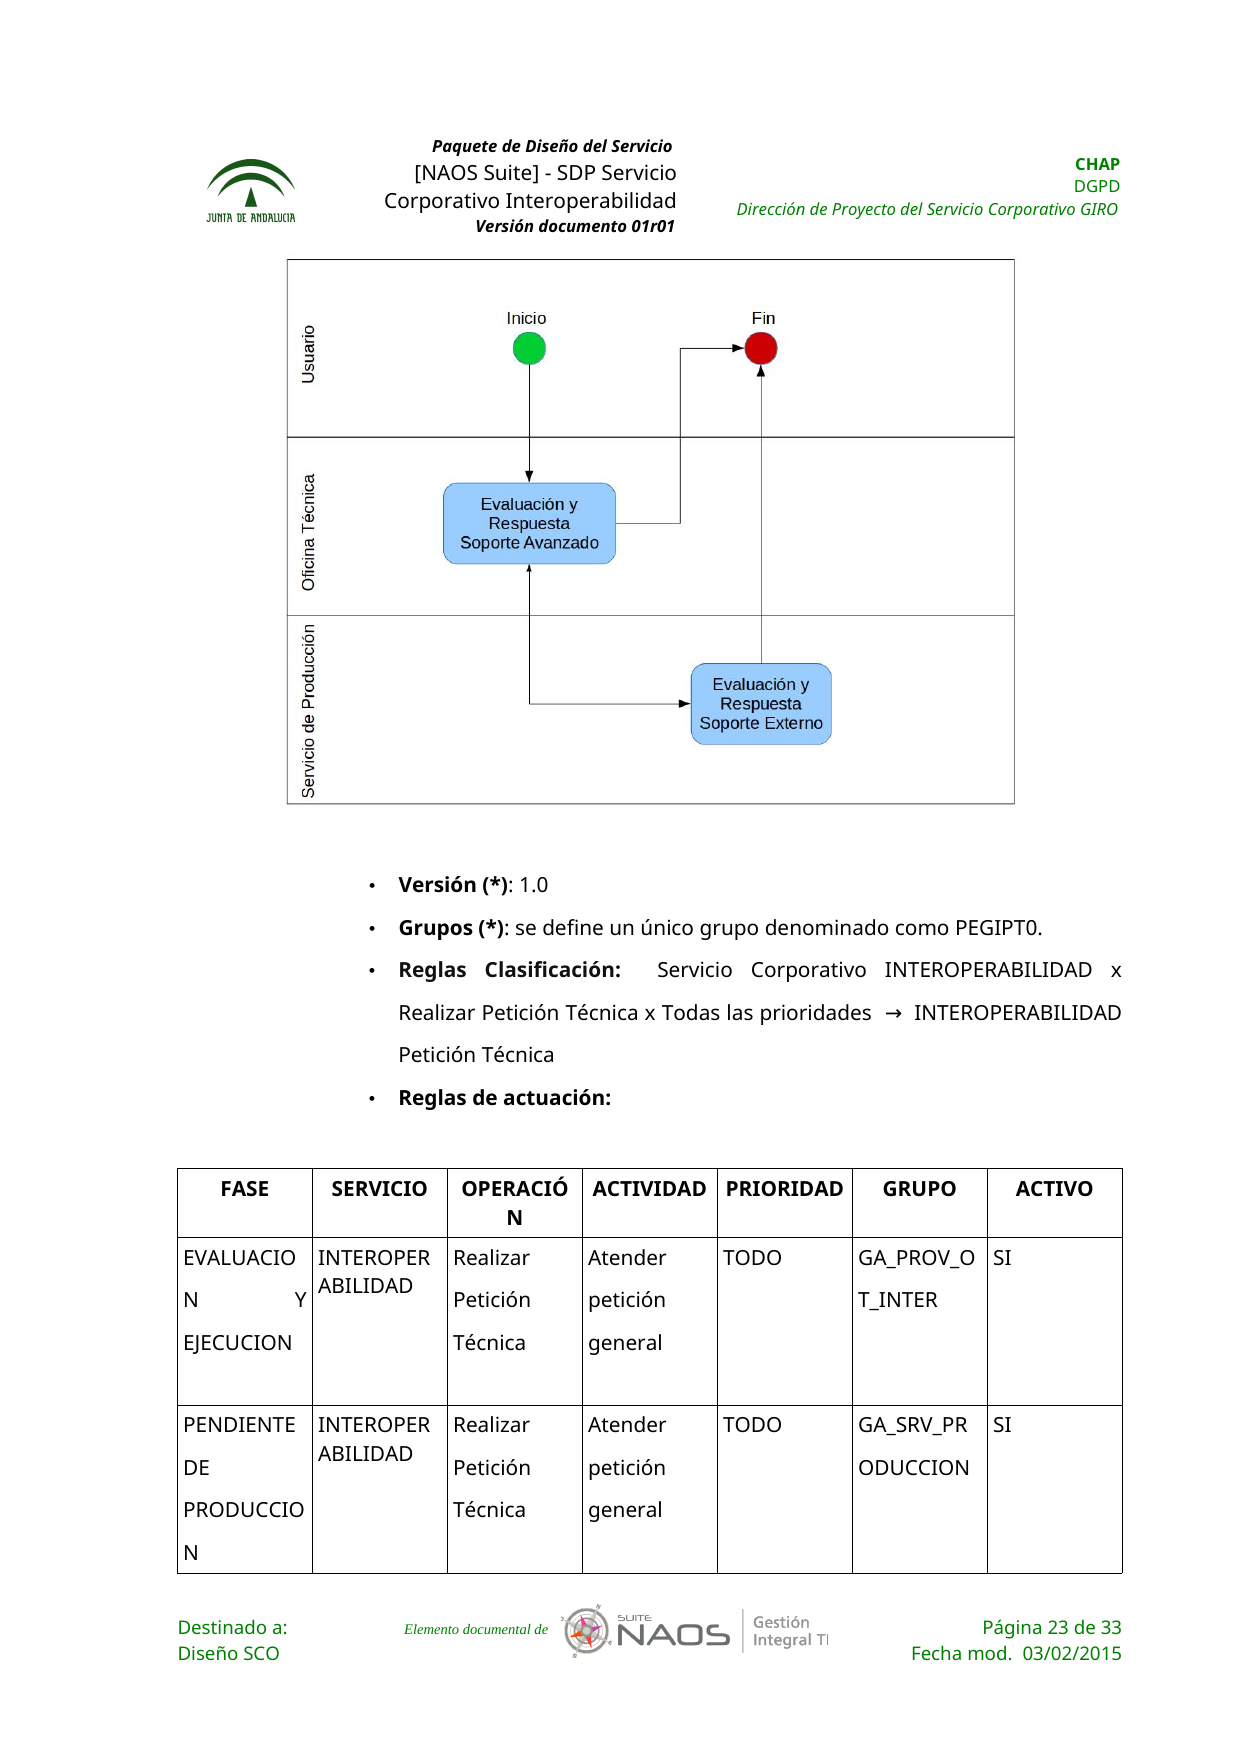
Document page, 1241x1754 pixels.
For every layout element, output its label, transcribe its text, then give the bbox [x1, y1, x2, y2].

picture [273, 248, 1027, 814]
table_header SERVICIO [313, 1169, 447, 1237]
table_header ACTIVO [988, 1169, 1122, 1237]
list Grupos (*): se define un único grupo denominado como PEGIPT0. [369, 913, 1122, 941]
list Versión (*): 1.0 [369, 870, 1122, 898]
table_cell INTEROPERABILIDAD [313, 1406, 447, 1572]
table_cell EVALUACION Y EJECUCION [178, 1238, 312, 1404]
list Reglas de actuación: [369, 1083, 1122, 1112]
table_cell TODO [718, 1238, 852, 1404]
list Reglas Clasificación: Servicio Corporativo INTEROPERABILIDAD x Realizar Petición Técnica x Todas las prioridades → INTEROPERABILIDAD Petición Técnica [369, 955, 1122, 1069]
table_cell SI [988, 1238, 1122, 1404]
table_cell Realizar Petición Técnica [448, 1406, 582, 1572]
table_cell PENDIENTE DE PRODUCCION [178, 1406, 312, 1572]
table_header PRIORIDAD [718, 1169, 852, 1237]
picture [201, 159, 298, 226]
picture [560, 1604, 829, 1658]
table_header ACTIVIDAD [583, 1169, 717, 1237]
table_cell SI [988, 1406, 1122, 1572]
table_header FASE [178, 1169, 312, 1237]
table_header OPERACIÓN [448, 1169, 582, 1237]
table_cell GA_PROV_OT_INTER [853, 1238, 987, 1404]
table_cell INTEROPERABILIDAD [313, 1238, 447, 1404]
table_header GRUPO [853, 1169, 987, 1237]
table_cell Atender petición general [583, 1238, 717, 1404]
table_cell Realizar Petición Técnica [448, 1238, 582, 1404]
table_cell TODO [718, 1406, 852, 1572]
table_cell Atender petición general [583, 1406, 717, 1572]
table_cell GA_SRV_PRODUCCION [853, 1406, 987, 1572]
